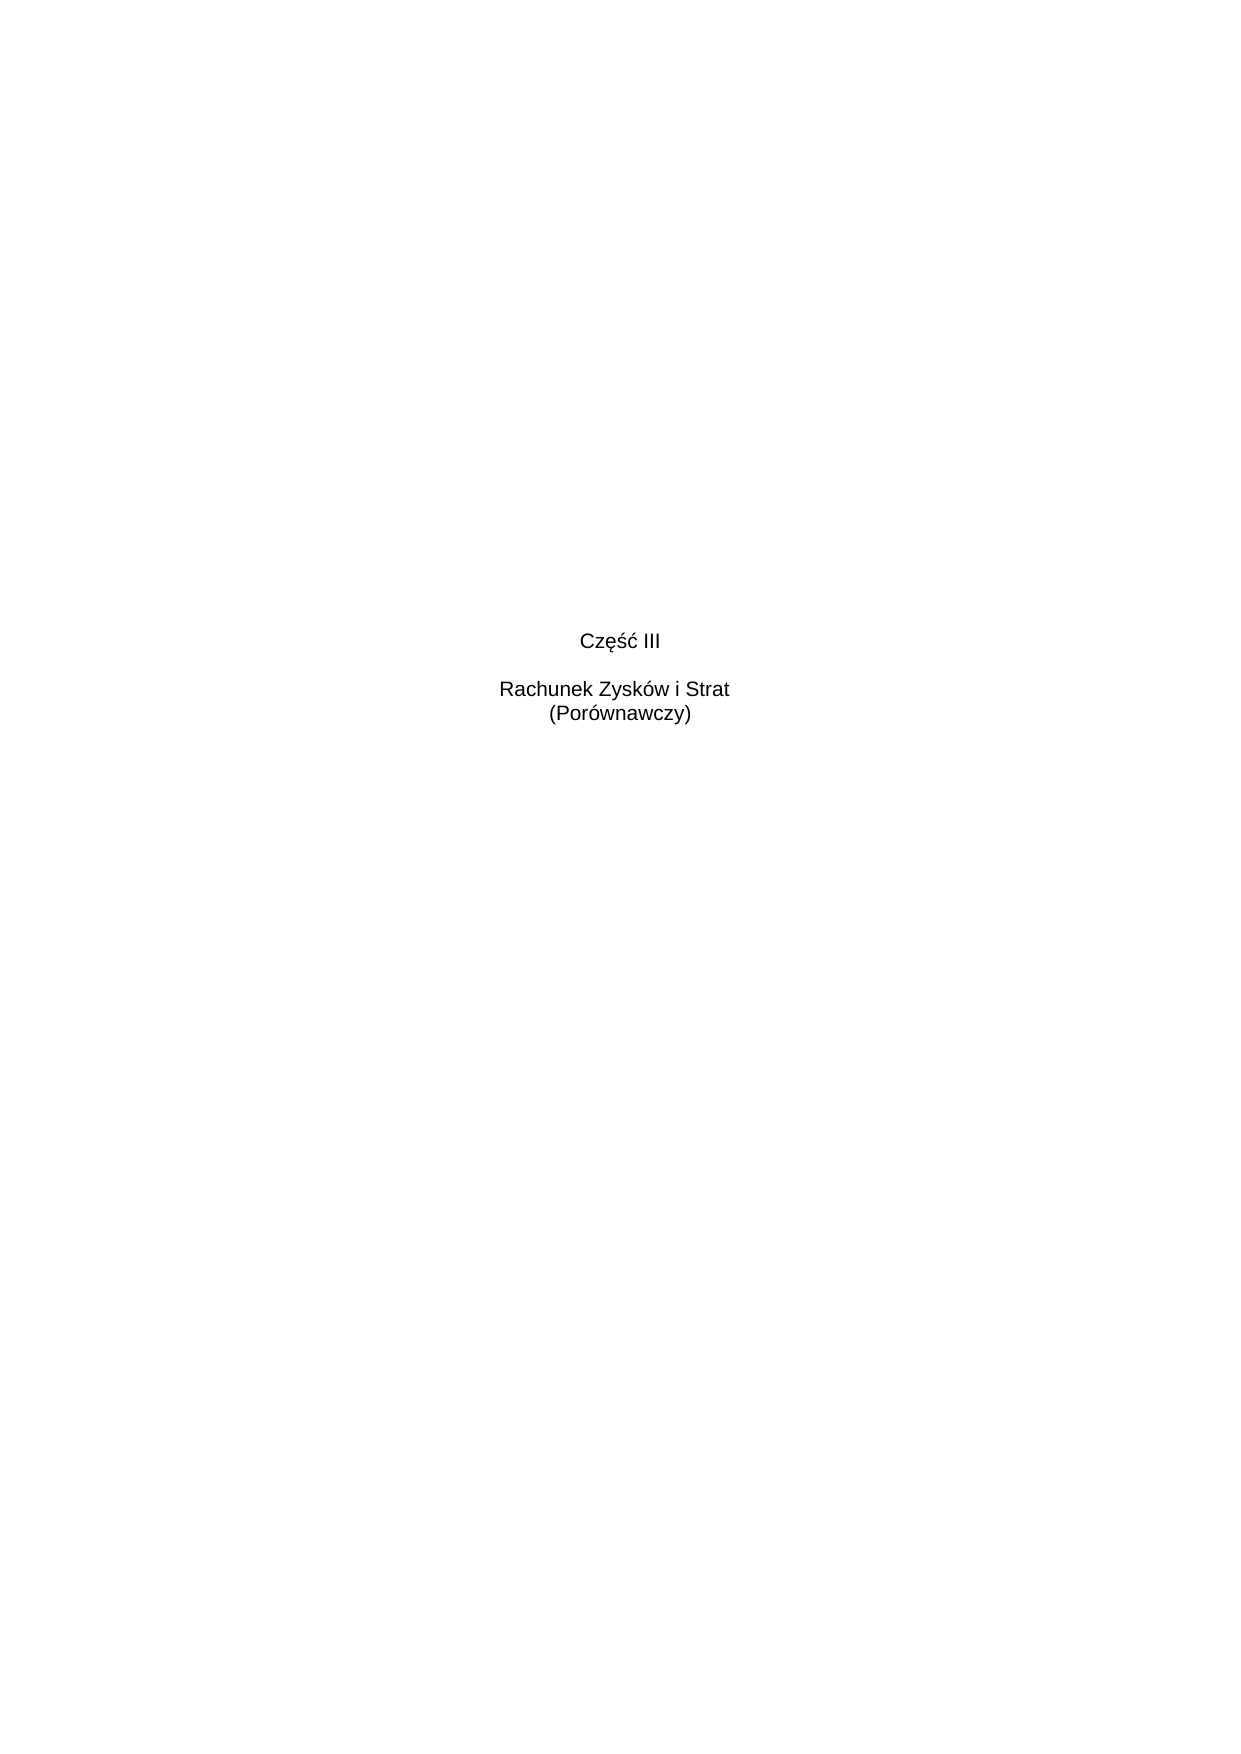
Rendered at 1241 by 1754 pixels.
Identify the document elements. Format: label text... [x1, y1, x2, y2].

text Rachunek Zysków i Strat [118, 676, 1122, 700]
text Część III [118, 628, 1122, 652]
text (Porównawczy) [118, 700, 1122, 724]
